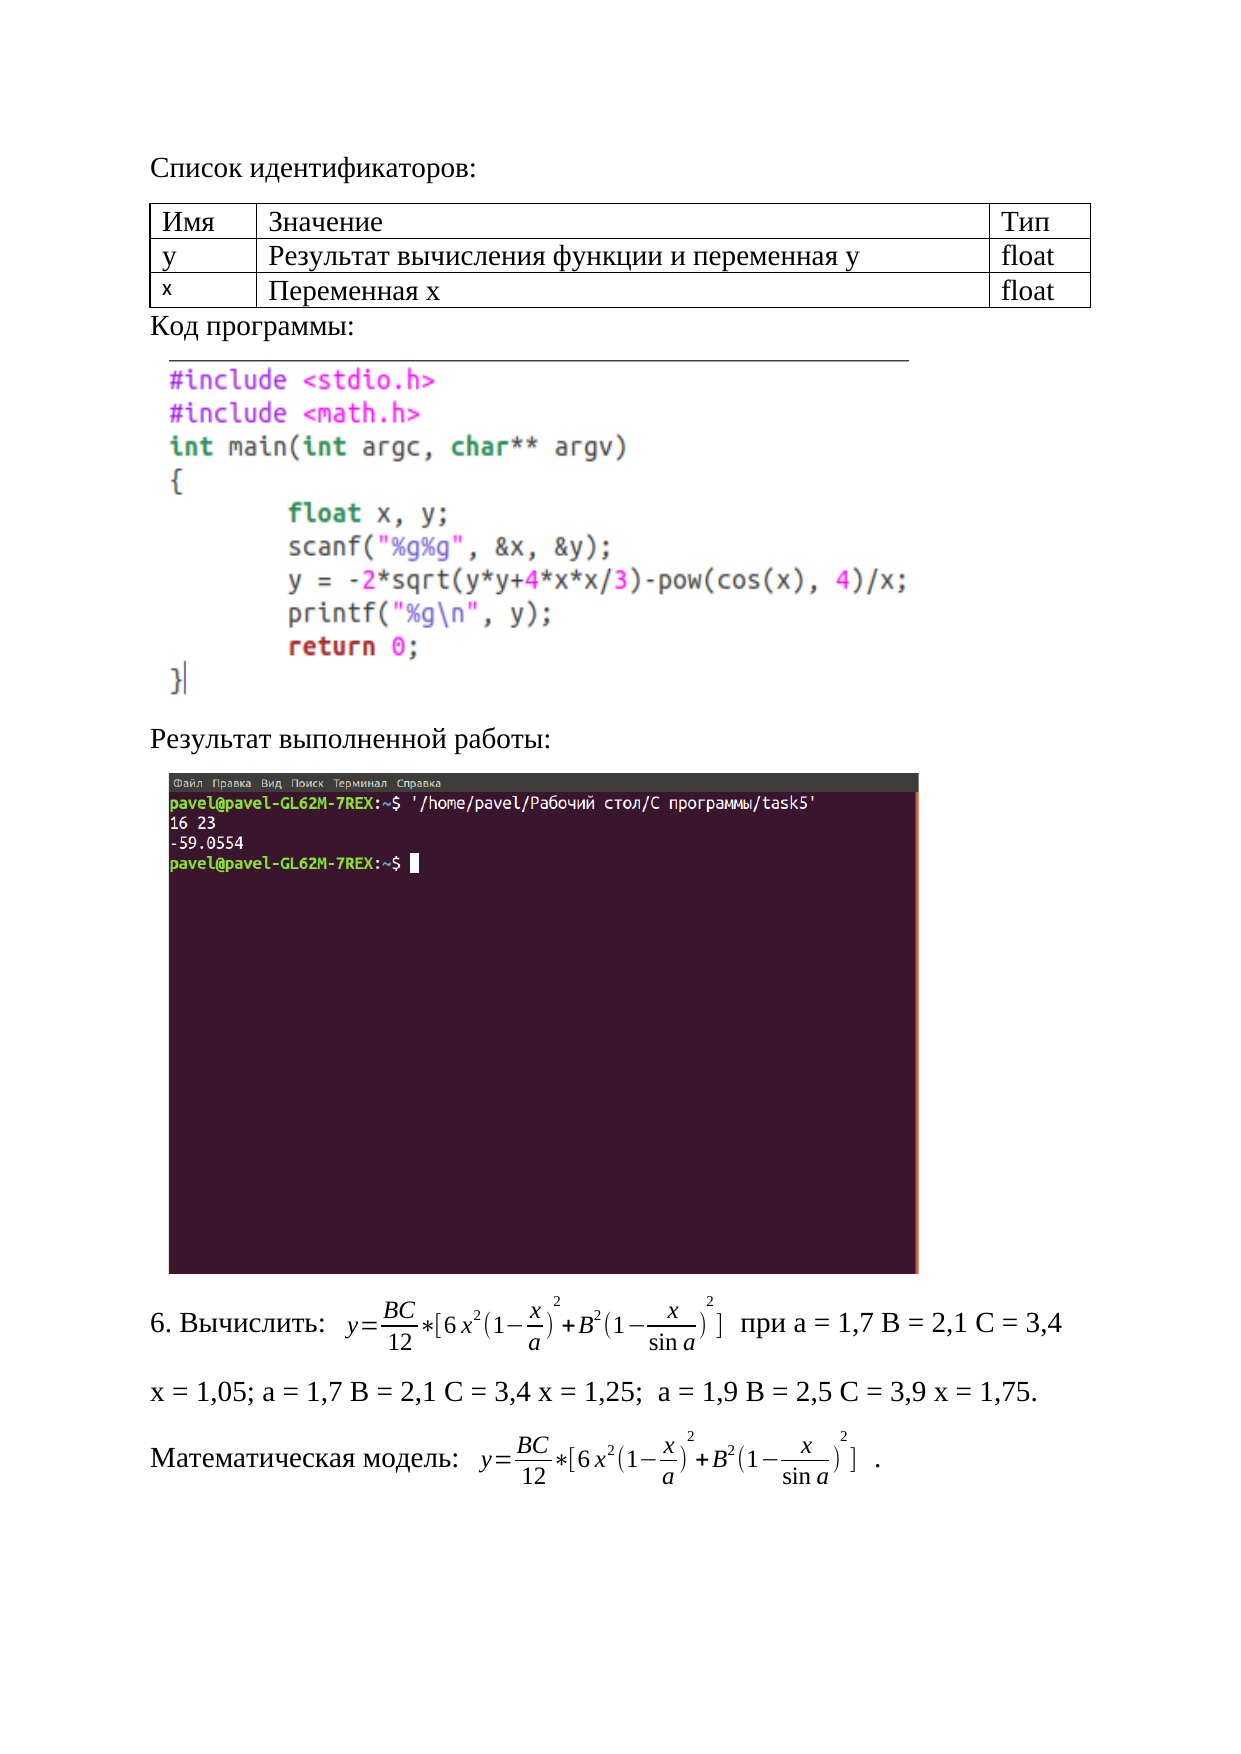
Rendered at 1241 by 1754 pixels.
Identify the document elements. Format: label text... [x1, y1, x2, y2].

text Результат выполненной работы: [150, 721, 1090, 754]
picture [168, 773, 919, 1274]
table_header Значение [257, 204, 989, 237]
text Список идентификаторов: [150, 150, 1090, 183]
table_header Имя [151, 204, 256, 237]
table_cell float [990, 239, 1090, 272]
picture [168, 360, 910, 702]
table_header Тип [990, 204, 1090, 237]
text 6. Вычислить:при a = 1,7 B = 2,1 C = 3,4 [150, 1292, 1090, 1355]
table_cell Результат вычисления функции и переменная y [257, 239, 989, 272]
text x = 1,05; a = 1,7 B = 2,1 C = 3,4 x = 1,25; a = 1,9 B = 2,5 C = 3,9 x = 1,75. [150, 1374, 1090, 1408]
table_cell Переменная x [257, 273, 989, 307]
table_cell y [151, 239, 256, 272]
table_cell float [990, 273, 1090, 307]
text Математическая модель:. [150, 1427, 1090, 1489]
table_cell x [151, 273, 256, 307]
text Код программы: [150, 308, 1090, 341]
